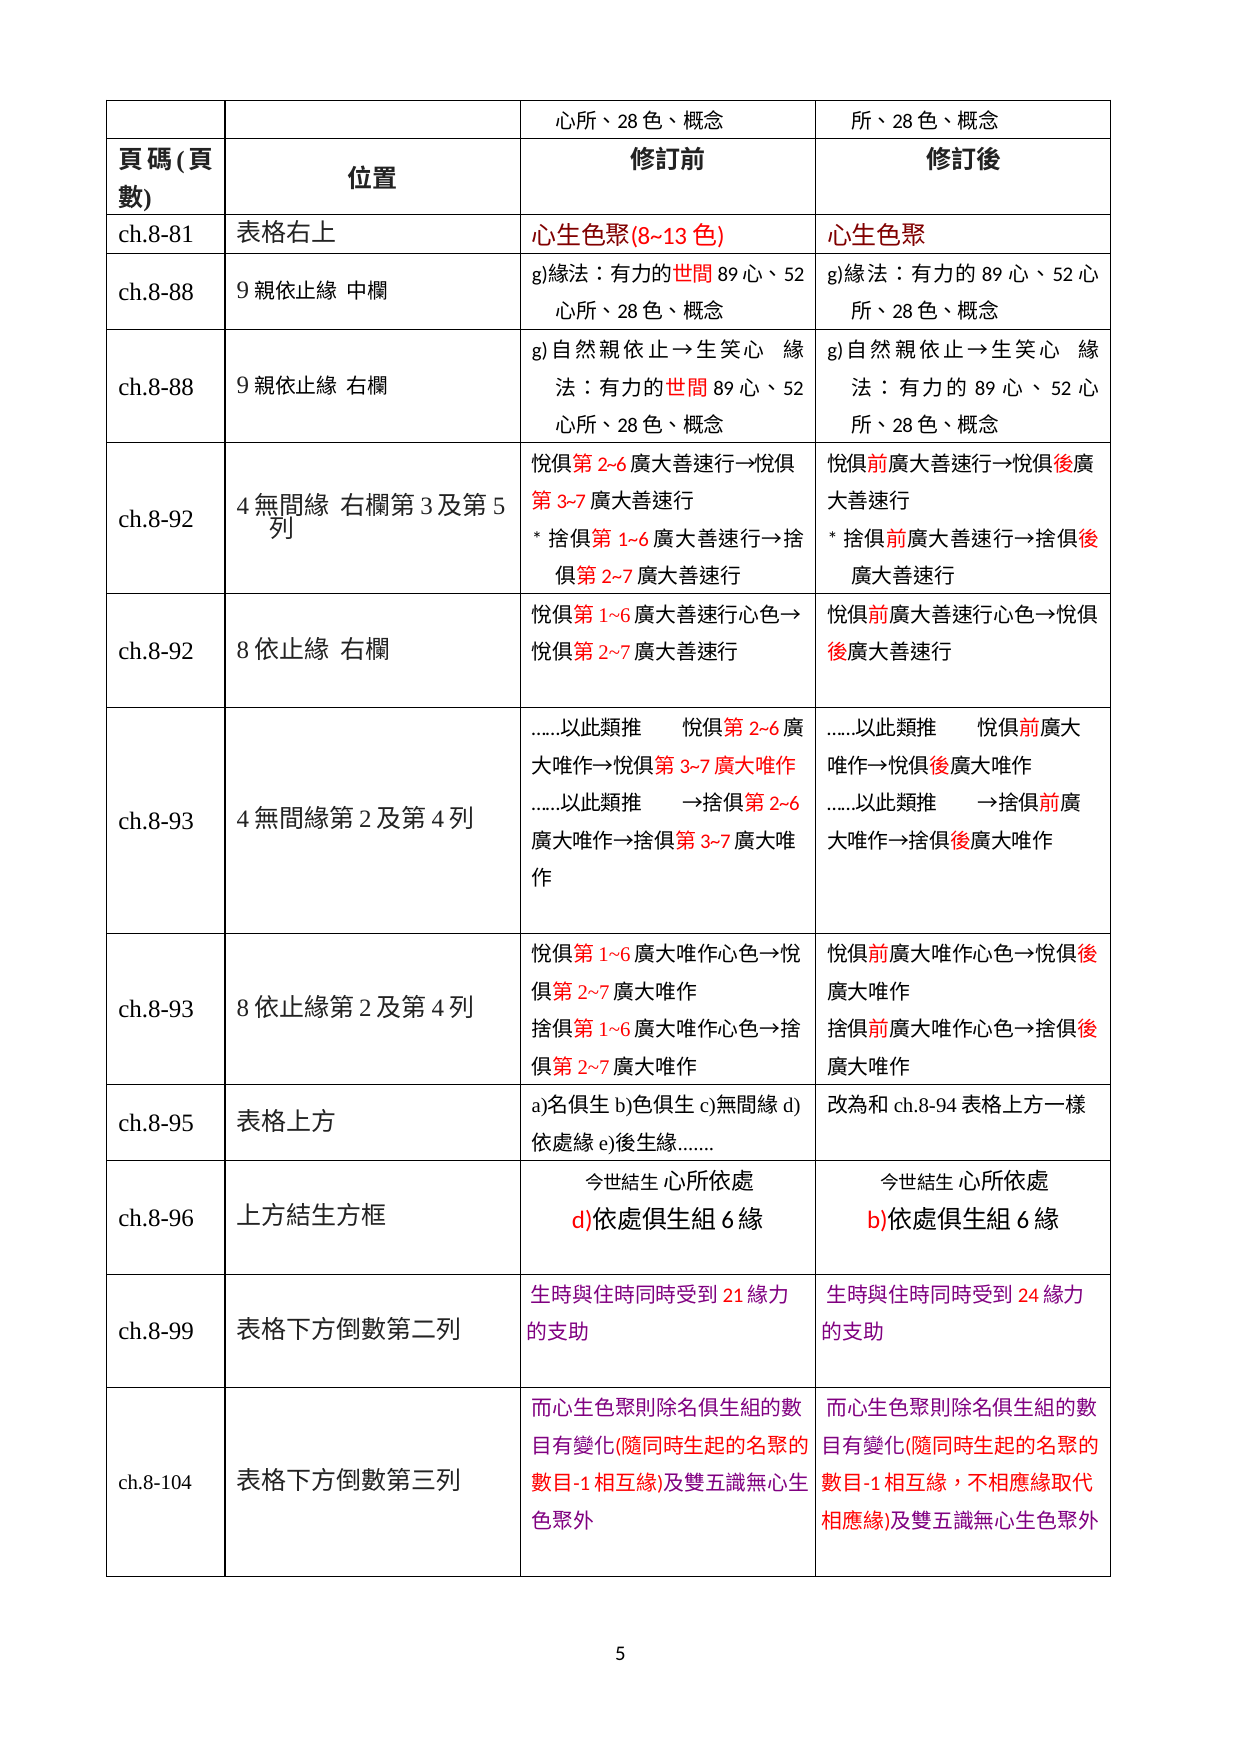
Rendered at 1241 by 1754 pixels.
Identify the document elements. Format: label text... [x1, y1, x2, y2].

table_cell [107, 101, 224, 138]
table_cell ch.8-96 [107, 1161, 224, 1273]
table_cell 改為和ch.8-94表格上方一樣 [816, 1085, 1110, 1160]
table_cell g)自然親依止→生笑心 緣法：有力的世間89心、52心所、28色、概念 [521, 330, 815, 442]
table_cell [226, 101, 520, 138]
table_cell 悅俱第2~6廣大善速行→悅俱第3~7廣大善速行 * 捨俱第1~6廣大善速行→捨俱第2~7廣大善速行 [521, 443, 815, 593]
table_cell 表格上方 [226, 1085, 520, 1160]
table_cell 生時與住時同時受到21緣力的支助 [521, 1275, 815, 1387]
table_cell 悅俱第1~6廣大唯作心色→悅俱第2~7廣大唯作 捨俱第1~6廣大唯作心色→捨俱第2~7廣大唯作 [521, 934, 815, 1084]
table_cell 8依止緣 右欄 [226, 594, 520, 707]
table_cell g)自然親依止→生笑心 緣法：有力的89心、52心所、28色、概念 [816, 330, 1110, 442]
table_cell 修訂前 [521, 139, 815, 214]
table_cell 今世結生 心所依處 d)依處俱生組6緣 [521, 1161, 815, 1273]
table_cell 今世結生 心所依處 b)依處俱生組6緣 [816, 1161, 1110, 1273]
table_cell ……以此類推 悅俱前廣大唯作→悅俱後廣大唯作 ……以此類推 →捨俱前廣大唯作→捨俱後廣大唯作 [816, 708, 1110, 933]
table_cell 表格右上 [226, 215, 520, 253]
table_cell 4無間緣 右欄第3及第5列 [226, 443, 520, 593]
table_cell g)緣法：有力的89心、52心所、28色、概念 [816, 254, 1110, 329]
table_cell ch.8-81 [107, 215, 224, 253]
table_cell 9親依止緣 中欄 [226, 254, 520, 329]
table_cell 8依止緣第2及第4列 [226, 934, 520, 1084]
table_cell 悅俱前廣大唯作心色→悅俱後廣大唯作 捨俱前廣大唯作心色→捨俱後廣大唯作 [816, 934, 1110, 1084]
table_cell 悅俱前廣大善速行→悅俱後廣大善速行 * 捨俱前廣大善速行→捨俱後廣大善速行 [816, 443, 1110, 593]
table_cell 頁碼(頁數) [107, 139, 224, 214]
table_cell ……以此類推 悅俱第2~6廣大唯作→悅俱第3~7廣大唯作 ……以此類推 →捨俱第2~6廣大唯作→捨俱第3~7廣大唯作 [521, 708, 815, 933]
table_cell 心生色聚(8~13色) [521, 215, 815, 253]
table_cell g)緣法：有力的世間89心、52心所、28色、概念 [521, 254, 815, 329]
table_cell 表格下方倒數第二列 [226, 1275, 520, 1387]
table_cell 9親依止緣 右欄 [226, 330, 520, 442]
table_cell 位置 [226, 139, 520, 214]
table_cell ch.8-99 [107, 1275, 224, 1387]
table_cell 心生色聚 [816, 215, 1110, 253]
table_cell ch.8-92 [107, 443, 224, 593]
table_cell 而心生色聚則除名俱生組的數目有變化(隨同時生起的名聚的數目-1相互緣，不相應緣取代相應緣)及雙五識無心生色聚外 [816, 1388, 1110, 1576]
table_cell ch.8-93 [107, 934, 224, 1084]
table_cell ch.8-88 [107, 254, 224, 329]
table_cell a)名俱生 b)色俱生 c)無間緣 d)依處緣 e)後生緣....... [521, 1085, 815, 1160]
table_cell ch.8-95 [107, 1085, 224, 1160]
table_cell 而心生色聚則除名俱生組的數目有變化(隨同時生起的名聚的數目-1相互緣)及雙五識無心生色聚外 [521, 1388, 815, 1576]
table_cell ch.8-88 [107, 330, 224, 442]
table_cell 心所、28色、概念 [521, 101, 815, 138]
table_cell 4無間緣第2及第4列 [226, 708, 520, 933]
table_cell 所、28色、概念 [816, 101, 1110, 138]
table_cell 表格下方倒數第三列 [226, 1388, 520, 1576]
table_cell ch.8-93 [107, 708, 224, 933]
table_cell ch.8-104 [107, 1388, 224, 1576]
table_cell 悅俱第1~6廣大善速行心色→悅俱第2~7廣大善速行 [521, 594, 815, 707]
table_cell ch.8-92 [107, 594, 224, 707]
table_cell 修訂後 [816, 139, 1110, 214]
table_cell 悅俱前廣大善速行心色→悅俱後廣大善速行 [816, 594, 1110, 707]
table_cell 生時與住時同時受到24緣力的支助 [816, 1275, 1110, 1387]
table_cell 上方結生方框 [226, 1161, 520, 1273]
